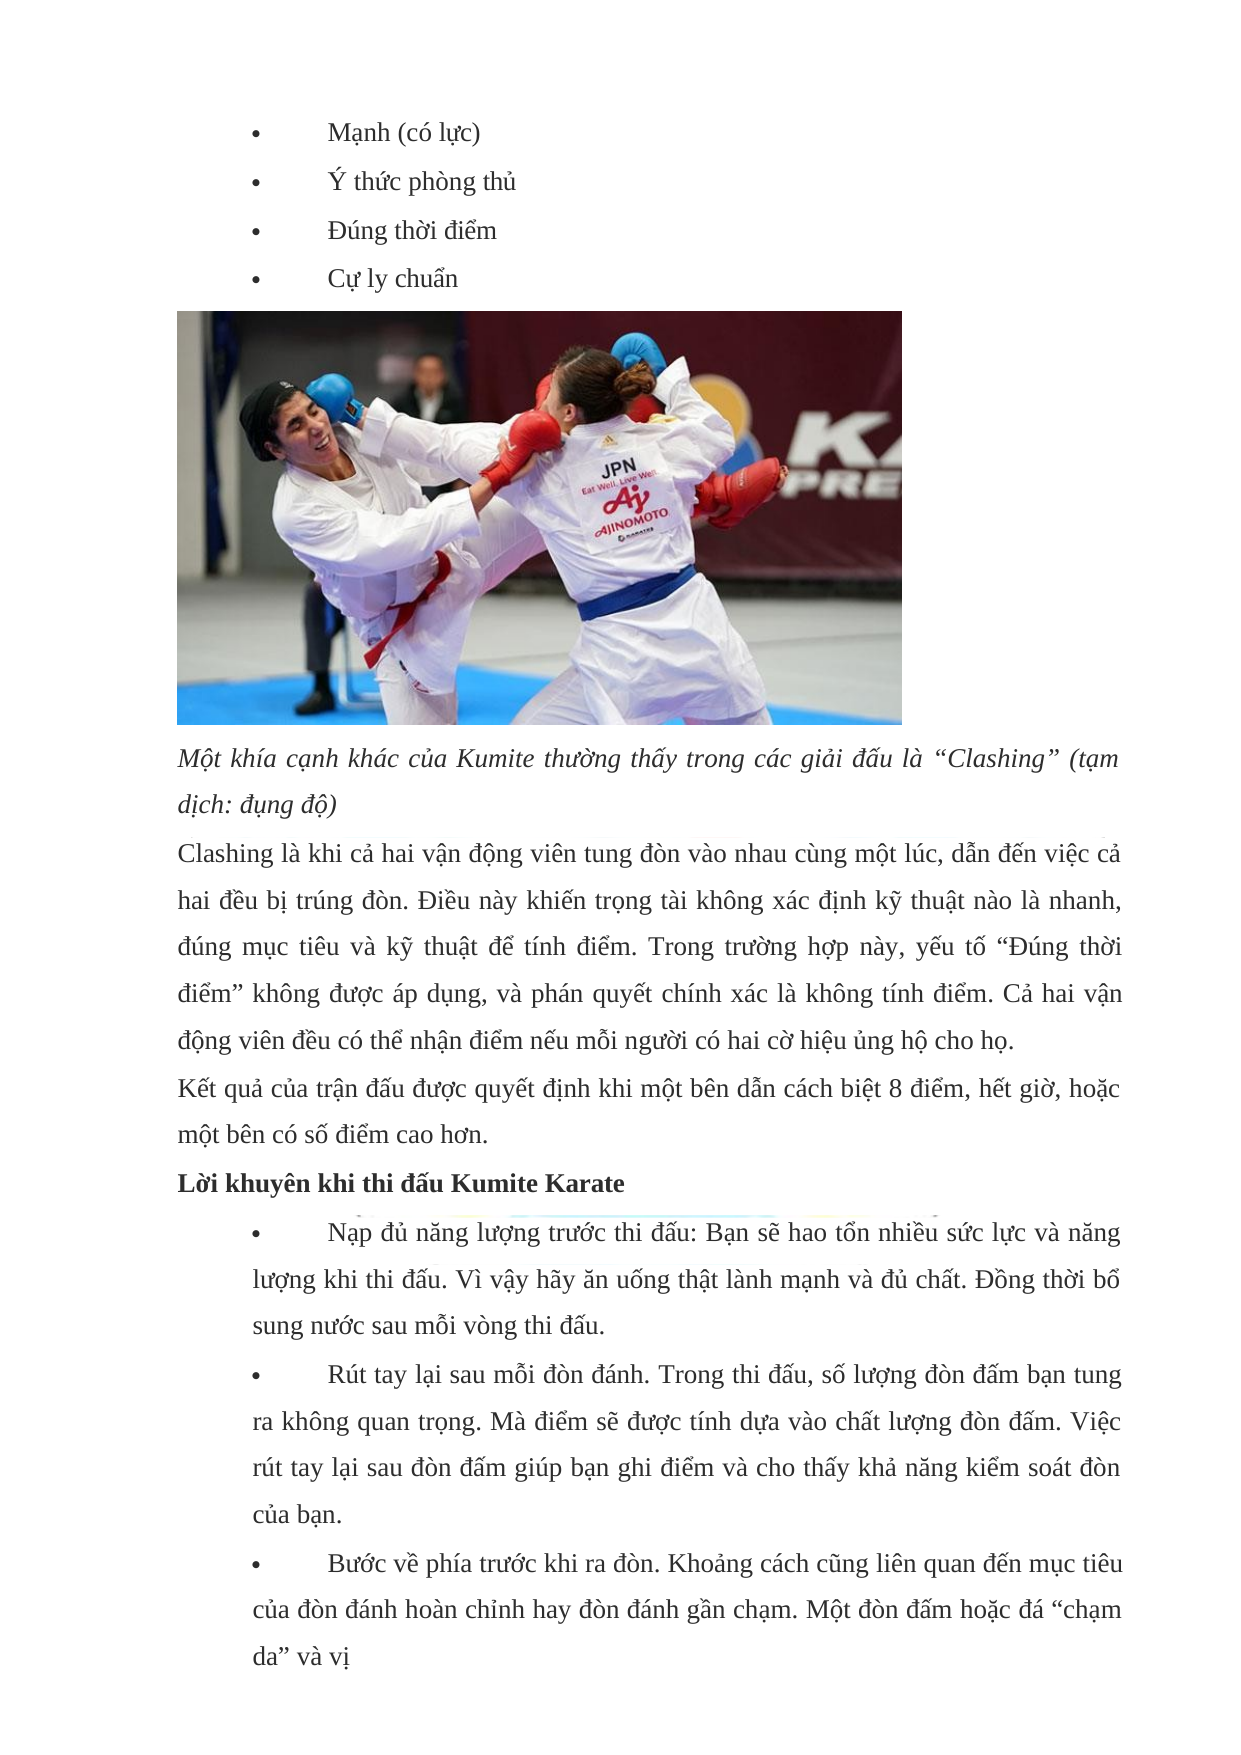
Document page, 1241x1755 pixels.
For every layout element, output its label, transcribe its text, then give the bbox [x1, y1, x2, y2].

list Mạnh (có lực) [252, 116, 1137, 147]
list Cự ly chuẩn [252, 263, 1137, 294]
list Bước về phía trước khi ra đòn. Khoảng cách cũng liên quan đến mục tiêu của đòn đánh hoàn chỉnh hay đòn đánh gần chạm. Một đòn đấm hoặc đá “chạm da” và vị [252, 1547, 1123, 1671]
list Đúng thời điểm [252, 214, 1137, 245]
list Rút tay lại sau mỗi đòn đánh. Trong thi đấu, số lượng đòn đấm bạn tung ra không quan trọng. Mà điểm sẽ được tính dựa vào chất lượng đòn đấm. Việc rút tay lại sau đòn đấm giúp bạn ghi điểm và cho thấy khả năng kiểm soát đòn của bạn. [252, 1360, 1123, 1529]
list Ý thức phòng thủ [252, 165, 1137, 196]
